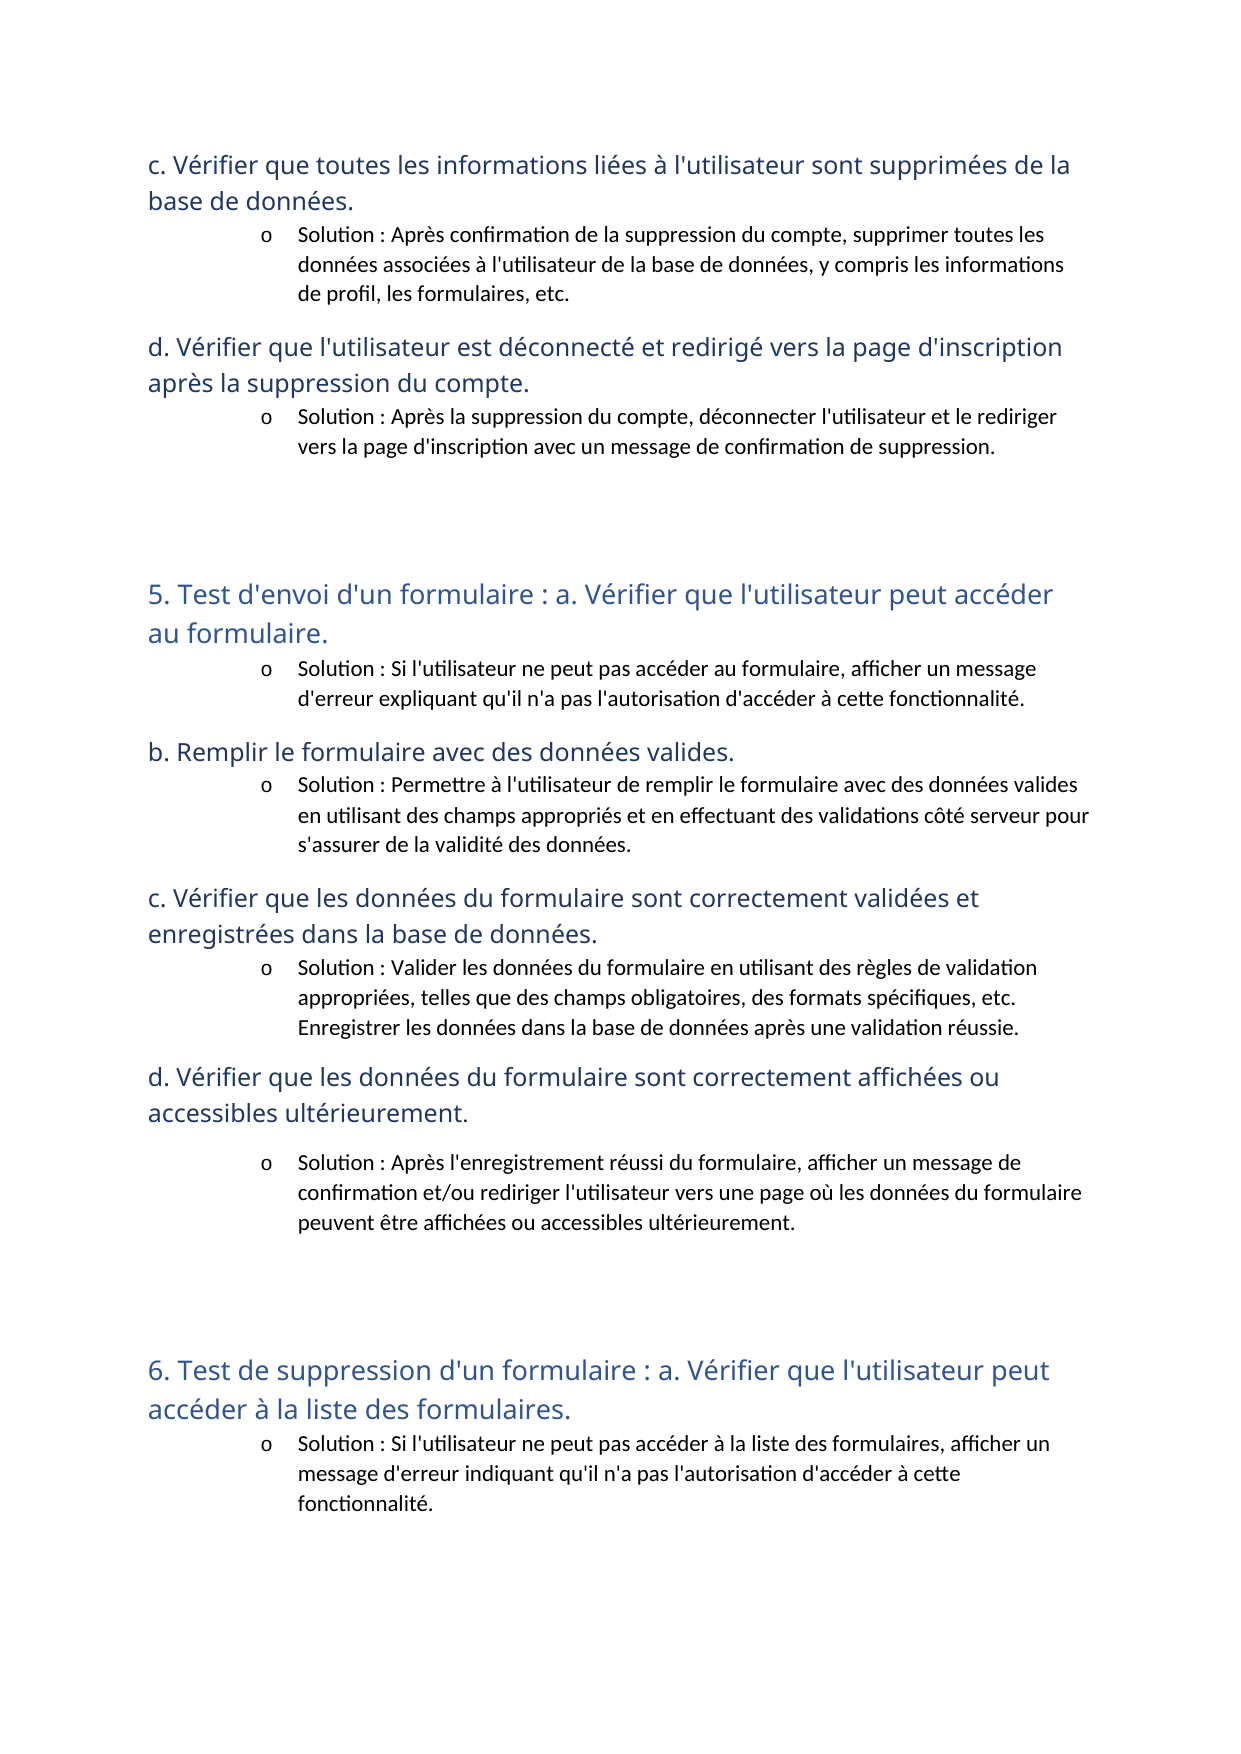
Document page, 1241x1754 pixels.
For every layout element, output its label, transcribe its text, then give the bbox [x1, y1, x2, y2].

subtitle d. Vérifier que l'utilisateur est déconnecté et redirigé vers la page d'inscription après la suppression du compte. [148, 330, 1093, 400]
list Solution : Si l'utilisateur ne peut pas accéder au formulaire, afficher un message d'erreur expliquant qu'il n'a pas l'autorisation d'accéder à cette fonctionnalité. [260, 654, 1093, 712]
list Solution : Valider les données du formulaire en utilisant des règles de validation appropriées, telles que des champs obligatoires, des formats spécifiques, etc. Enregistrer les données dans la base de données après une validation réussie. [260, 953, 1093, 1041]
text d. Vérifier que les données du formulaire sont correctement affichées ou accessibles ultérieurement. [148, 1059, 1093, 1129]
list Solution : Après l'enregistrement réussi du formulaire, afficher un message de confirmation et/ou rediriger l'utilisateur vers une page où les données du formulaire peuvent être affichées ou accessibles ultérieurement. [260, 1148, 1093, 1236]
list Solution : Permettre à l'utilisateur de remplir le formulaire avec des données valides en utilisant des champs appropriés et en effectuant des validations côté serveur pour s'assurer de la validité des données. [260, 771, 1093, 858]
subtitle c. Vérifier que toutes les informations liées à l'utilisateur sont supprimées de la base de données. [148, 148, 1093, 218]
list Solution : Après la suppression du compte, déconnecter l'utilisateur et le rediriger vers la page d'inscription avec un message de confirmation de suppression. [260, 402, 1093, 460]
subtitle 6. Test de suppression d'un formulaire : a. Vérifier que l'utilisateur peut accéder à la liste des formulaires. [148, 1351, 1093, 1427]
list Solution : Si l'utilisateur ne peut pas accéder à la liste des formulaires, afficher un message d'erreur indiquant qu'il n'a pas l'autorisation d'accéder à cette fonctionnalité. [260, 1429, 1093, 1517]
list Solution : Après confirmation de la suppression du compte, supprimer toutes les données associées à l'utilisateur de la base de données, y compris les informations de profil, les formulaires, etc. [260, 220, 1093, 308]
subtitle 5. Test d'envoi d'un formulaire : a. Vérifier que l'utilisateur peut accéder au formulaire. [148, 576, 1093, 652]
subtitle b. Remplir le formulaire avec des données valides. [148, 734, 1093, 768]
subtitle c. Vérifier que les données du formulaire sont correctement validées et enregistrées dans la base de données. [148, 881, 1093, 951]
